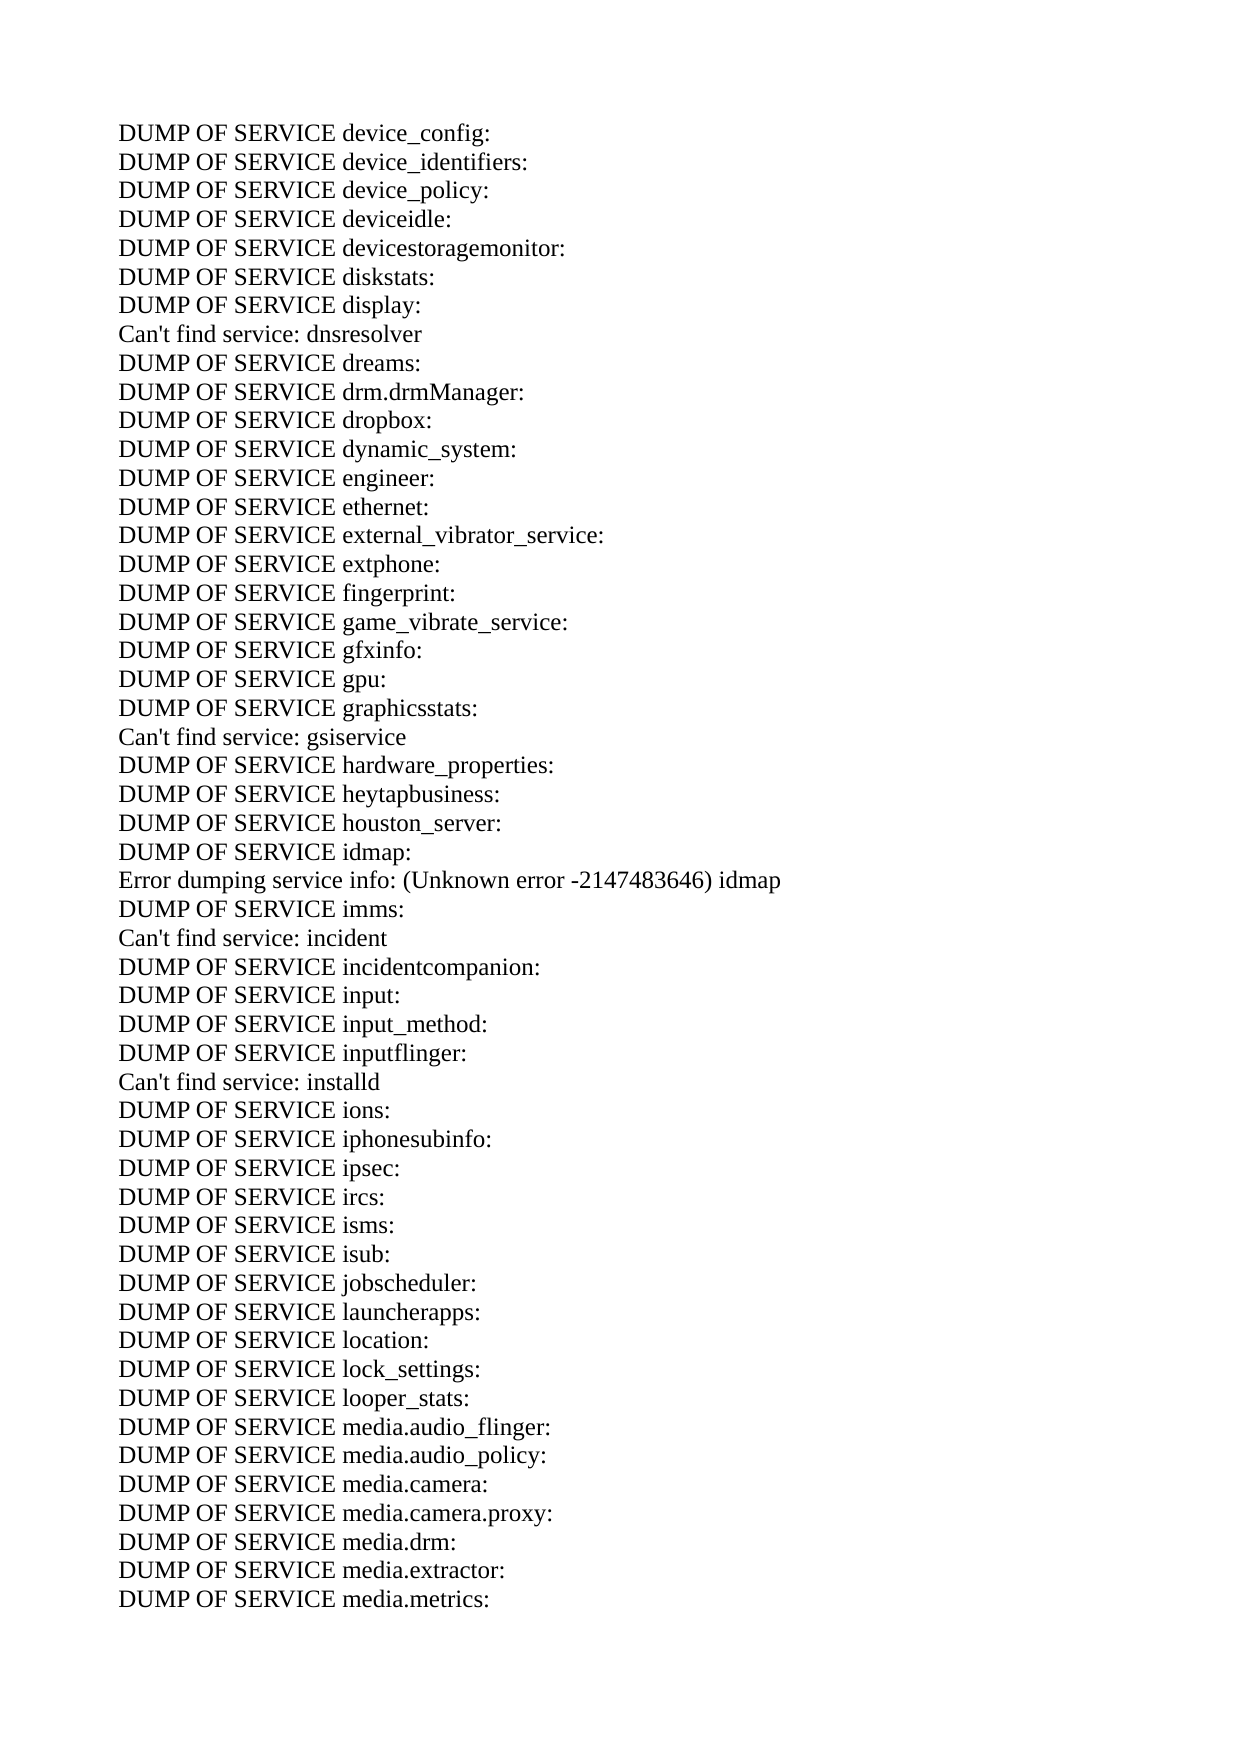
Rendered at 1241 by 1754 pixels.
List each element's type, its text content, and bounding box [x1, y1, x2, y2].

text DUMP OF SERVICE isms: [118, 1211, 1122, 1239]
text DUMP OF SERVICE gfxinfo: [118, 636, 1122, 664]
text DUMP OF SERVICE dropbox: [118, 406, 1122, 434]
text DUMP OF SERVICE fingerprint: [118, 578, 1122, 607]
text DUMP OF SERVICE ethernet: [118, 492, 1122, 521]
text DUMP OF SERVICE media.metrics: [118, 1584, 1122, 1613]
text DUMP OF SERVICE imms: [118, 894, 1122, 923]
text DUMP OF SERVICE device_config: [118, 118, 1122, 147]
text DUMP OF SERVICE lock_settings: [118, 1354, 1122, 1383]
text DUMP OF SERVICE iphonesubinfo: [118, 1124, 1122, 1153]
text Can't find service: gsiservice [118, 722, 1122, 751]
text DUMP OF SERVICE dynamic_system: [118, 434, 1122, 463]
text DUMP OF SERVICE devicestoragemonitor: [118, 233, 1122, 262]
text DUMP OF SERVICE input_method: [118, 1009, 1122, 1038]
text DUMP OF SERVICE looper_stats: [118, 1383, 1122, 1412]
text DUMP OF SERVICE jobscheduler: [118, 1268, 1122, 1297]
text DUMP OF SERVICE dreams: [118, 348, 1122, 377]
text DUMP OF SERVICE location: [118, 1326, 1122, 1354]
text DUMP OF SERVICE engineer: [118, 463, 1122, 492]
text DUMP OF SERVICE graphicsstats: [118, 693, 1122, 722]
text DUMP OF SERVICE extphone: [118, 549, 1122, 578]
text DUMP OF SERVICE ircs: [118, 1182, 1122, 1211]
text DUMP OF SERVICE ions: [118, 1096, 1122, 1124]
text DUMP OF SERVICE deviceidle: [118, 204, 1122, 233]
text DUMP OF SERVICE media.camera.proxy: [118, 1498, 1122, 1527]
text DUMP OF SERVICE media.extractor: [118, 1556, 1122, 1584]
text DUMP OF SERVICE houston_server: [118, 808, 1122, 837]
text DUMP OF SERVICE external_vibrator_service: [118, 521, 1122, 549]
text Can't find service: installd [118, 1067, 1122, 1096]
text DUMP OF SERVICE diskstats: [118, 262, 1122, 291]
text DUMP OF SERVICE media.audio_flinger: [118, 1412, 1122, 1441]
text DUMP OF SERVICE input: [118, 981, 1122, 1009]
text DUMP OF SERVICE hardware_properties: [118, 751, 1122, 779]
text DUMP OF SERVICE game_vibrate_service: [118, 607, 1122, 636]
text DUMP OF SERVICE gpu: [118, 664, 1122, 693]
text DUMP OF SERVICE ipsec: [118, 1153, 1122, 1182]
text Can't find service: dnsresolver [118, 319, 1122, 348]
text Can't find service: incident [118, 923, 1122, 952]
text DUMP OF SERVICE inputflinger: [118, 1038, 1122, 1067]
text DUMP OF SERVICE idmap: [118, 837, 1122, 866]
text DUMP OF SERVICE media.audio_policy: [118, 1441, 1122, 1469]
text Error dumping service info: (Unknown error -2147483646) idmap [118, 866, 1122, 894]
text DUMP OF SERVICE media.drm: [118, 1527, 1122, 1556]
text DUMP OF SERVICE launcherapps: [118, 1297, 1122, 1326]
text DUMP OF SERVICE incidentcompanion: [118, 952, 1122, 981]
text DUMP OF SERVICE drm.drmManager: [118, 377, 1122, 406]
text DUMP OF SERVICE display: [118, 291, 1122, 319]
text DUMP OF SERVICE isub: [118, 1239, 1122, 1268]
text DUMP OF SERVICE heytapbusiness: [118, 779, 1122, 808]
text DUMP OF SERVICE device_policy: [118, 176, 1122, 204]
text DUMP OF SERVICE device_identifiers: [118, 147, 1122, 176]
text DUMP OF SERVICE media.camera: [118, 1469, 1122, 1498]
